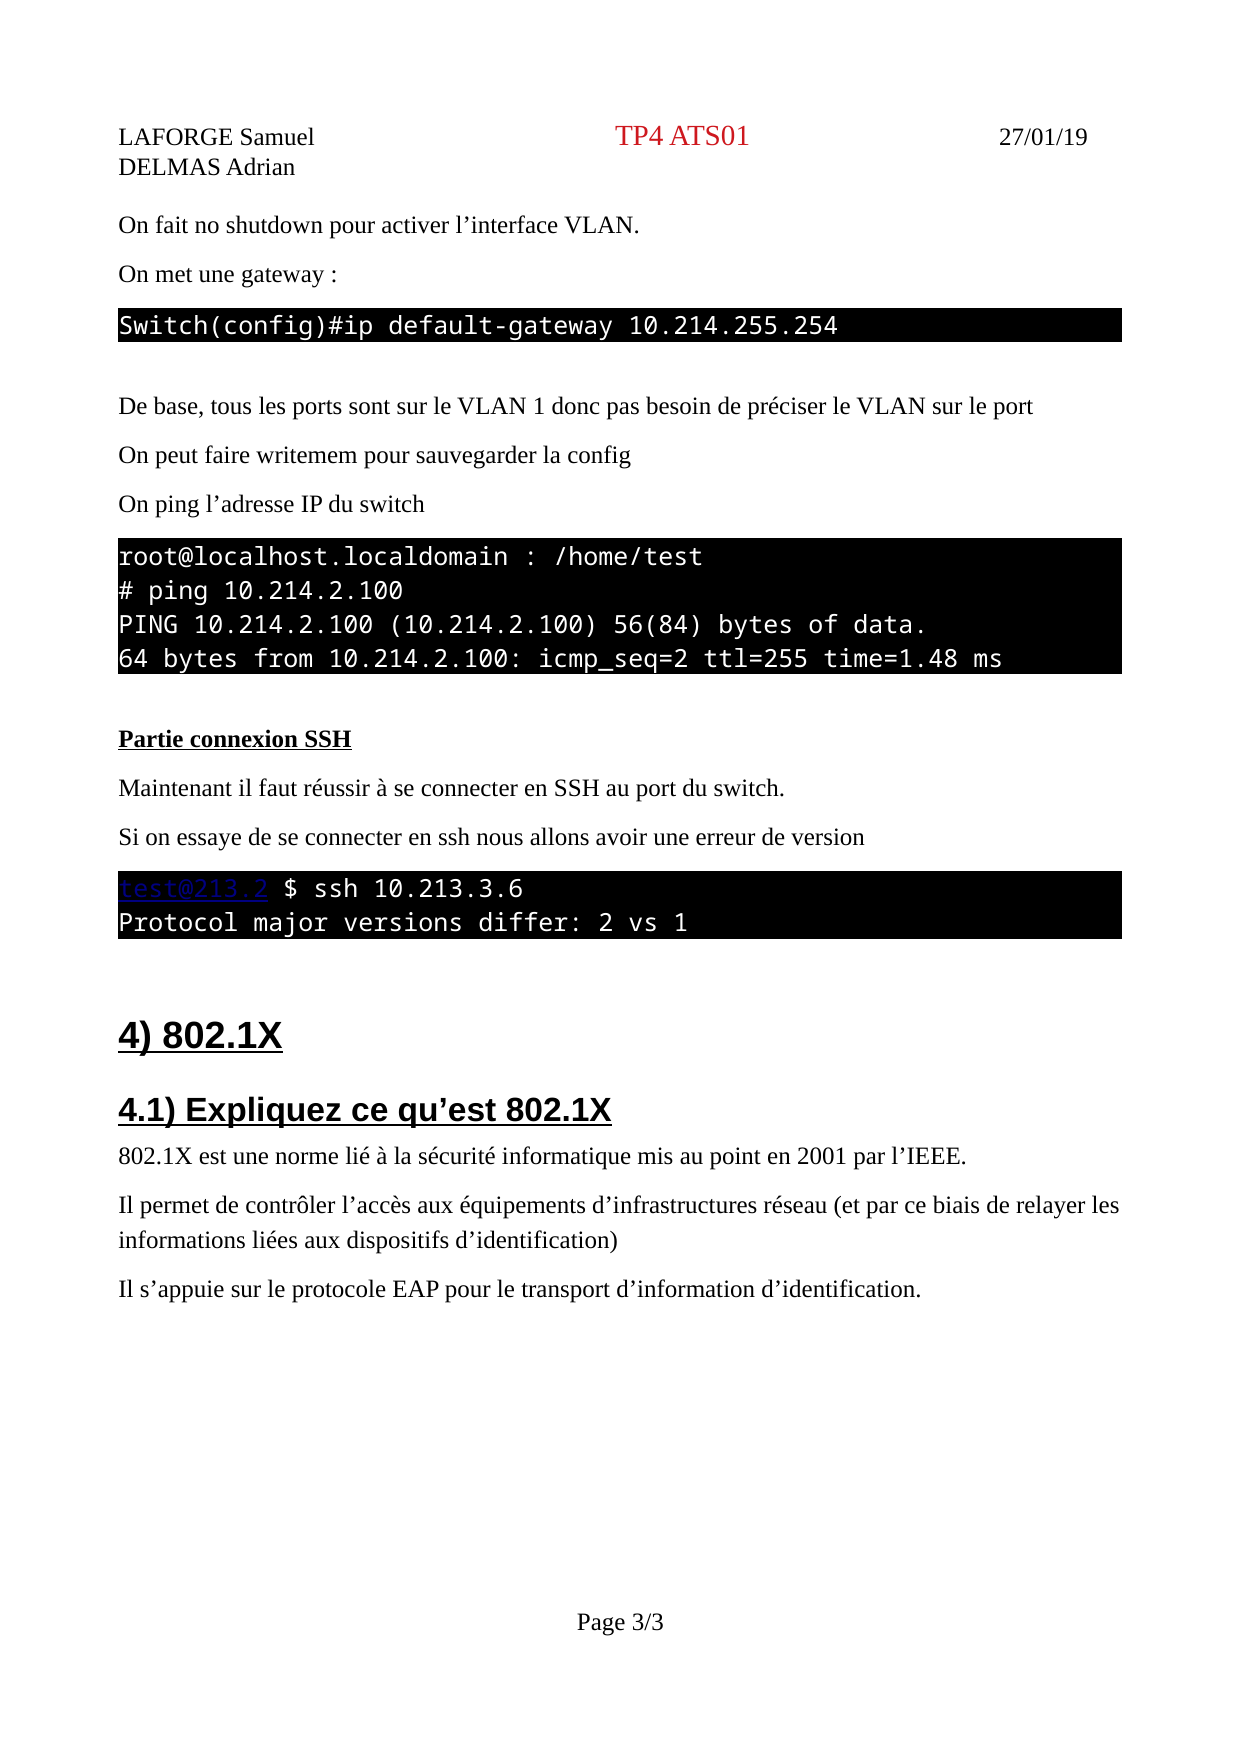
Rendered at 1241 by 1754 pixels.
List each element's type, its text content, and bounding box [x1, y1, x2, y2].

text Protocol major versions differ: 2 vs 1 [118, 905, 1122, 939]
text PING 10.214.2.100 (10.214.2.100) 56(84) bytes of data. [118, 606, 1122, 641]
text 802.1X est une norme lié à la sécurité informatique mis au point en 2001 par l’IEEE. [118, 1141, 1122, 1170]
subtitle 4.1) Expliquez ce qu’est 802.1X [118, 1090, 1122, 1129]
text test@213.2 $ ssh 10.213.3.6 [118, 871, 1122, 905]
text root@localhost.localdomain : /home/test [118, 538, 1122, 572]
text De base, tous les ports sont sur le VLAN 1 donc pas besoin de préciser le VLAN sur le port [118, 391, 1122, 420]
text On peut faire writemem pour sauvegarder la config [118, 440, 1122, 469]
subtitle 4) 802.1X [118, 1013, 1122, 1057]
text Il permet de contrôler l’accès aux équipements d’infrastructures réseau (et par ce biais de relayer les informations liées aux dispositifs d’identification) [118, 1190, 1122, 1253]
text On ping l’adresse IP du switch [118, 489, 1122, 518]
text Il s’appuie sur le protocole EAP pour le transport d’information d’identification. [118, 1274, 1122, 1302]
text Switch(config)#ip default-gateway 10.214.255.254 [118, 308, 1122, 342]
text # ping 10.214.2.100 [118, 572, 1122, 606]
text 64 bytes from 10.214.2.100: icmp_seq=2 ttl=255 time=1.48 ms [118, 641, 1122, 674]
text Si on essaye de se connecter en ssh nous allons avoir une erreur de version [118, 822, 1122, 851]
text Maintenant il faut réussir à se connecter en SSH au port du switch. [118, 773, 1122, 801]
text On fait no shutdown pour activer l’interface VLAN. [118, 210, 1122, 239]
text Partie connexion SSH [118, 724, 1122, 752]
text On met une gateway : [118, 259, 1122, 288]
